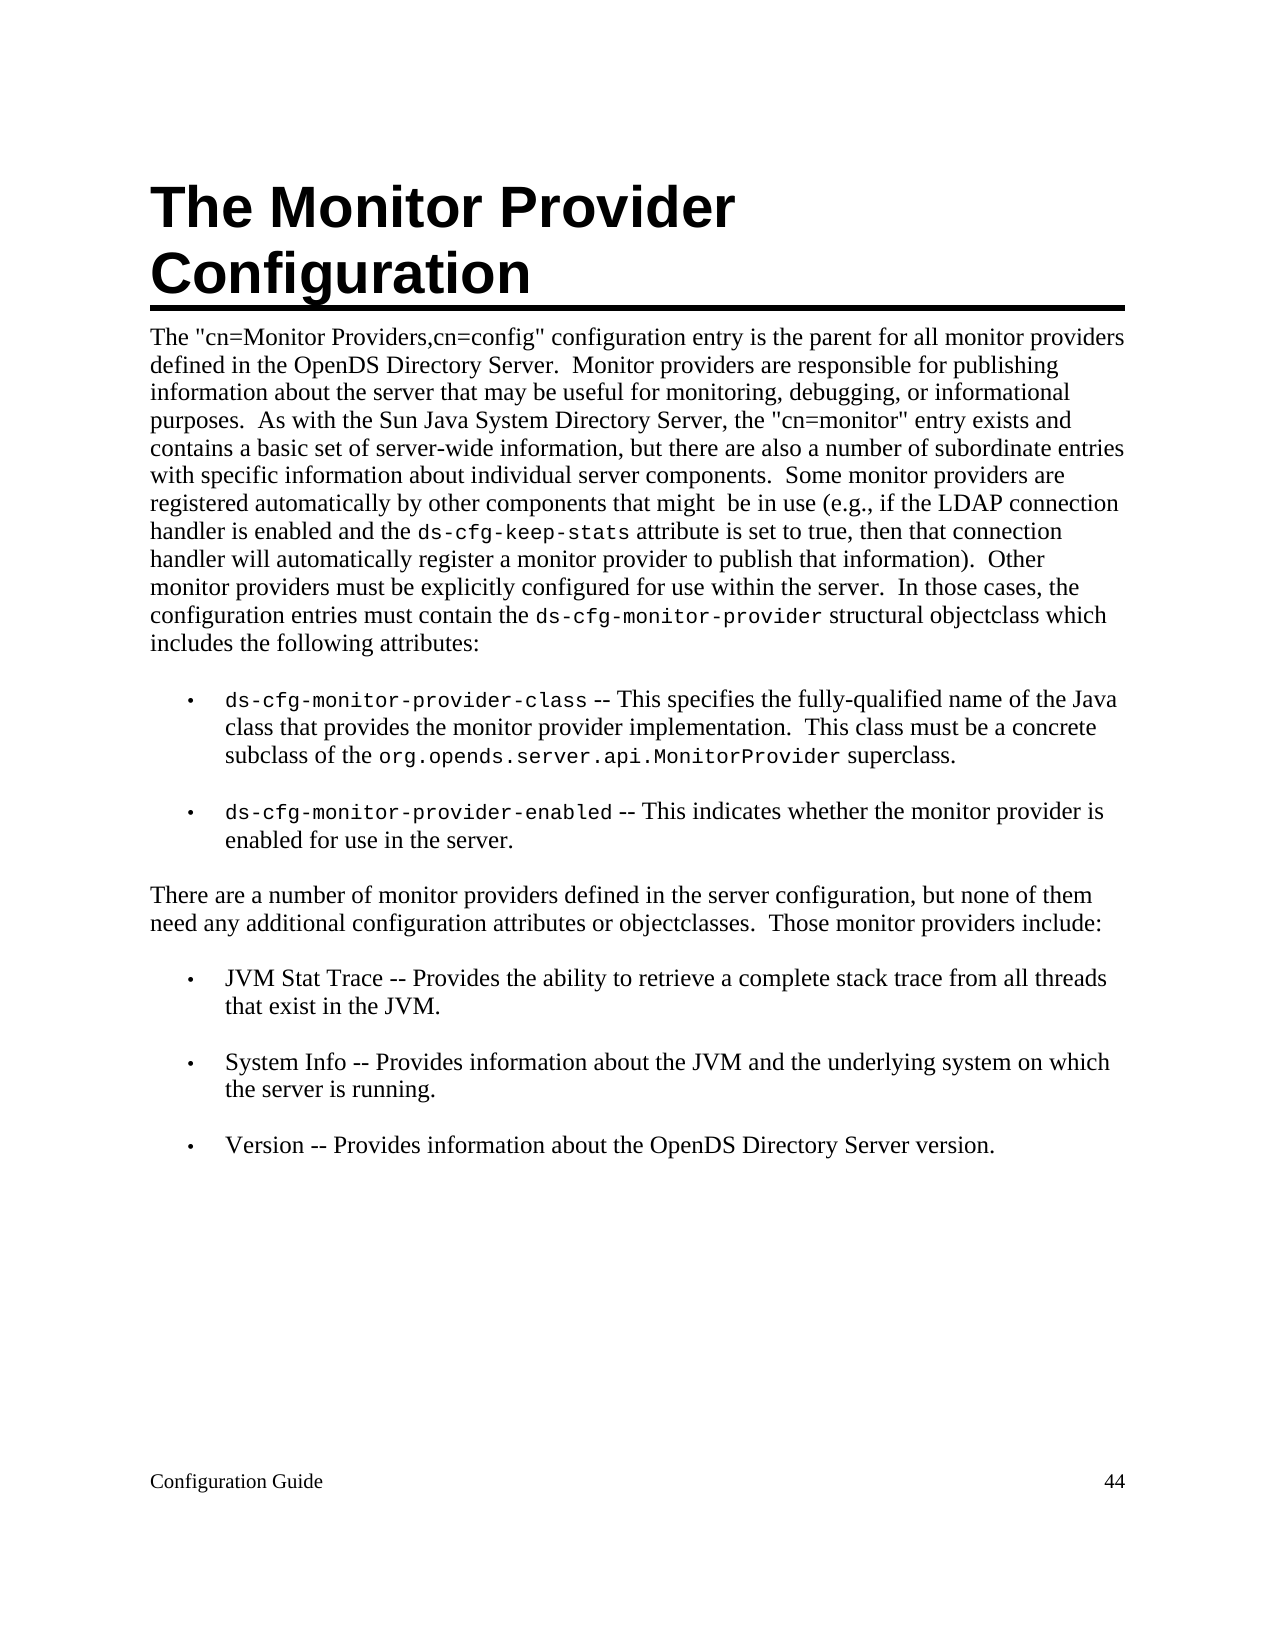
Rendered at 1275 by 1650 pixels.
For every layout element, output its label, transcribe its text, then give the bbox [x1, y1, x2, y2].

list ds-cfg-monitor-provider-enabled -- This indicates whether the monitor provider is enabled for use in the server. [187, 797, 1125, 854]
list System Info -- Provides information about the JVM and the underlying system on which the server is running. [187, 1048, 1125, 1103]
text The "cn=Monitor Providers,cn=config" configuration entry is the parent for all monitor providers defined in the OpenDS Directory Server. Monitor providers are responsible for publishing information about the server that may be useful for monitoring, debugging, or informational purposes. As with the Sun Java System Directory Server, the "cn=monitor" entry exists and contains a basic set of server-wide information, but there are also a number of subordinate entries with specific information about individual server components. Some monitor providers are registered automatically by other components that might be in use (e.g., if the LDAP connection handler is enabled and the ds-cfg-keep-stats attribute is set to true, then that connection handler will automatically register a monitor provider to publish that information). Other monitor providers must be explicitly configured for use within the server. In those cases, the configuration entries must contain the ds-cfg-monitor-provider structural objectclass which includes the following attributes: [150, 323, 1125, 657]
text There are a number of monitor providers defined in the server configuration, but none of them need any additional configuration attributes or objectclasses. Those monitor providers include: [150, 881, 1125, 937]
list JVM Stat Trace -- Provides the ability to retrieve a complete stack trace from all threads that exist in the JVM. [187, 964, 1125, 1020]
list Version -- Provides information about the OpenDS Directory Server version. [187, 1131, 1125, 1158]
list ds-cfg-monitor-provider-class -- This specifies the fully-qualified name of the Java class that provides the monitor provider implementation. This class must be a concrete subclass of the org.opends.server.api.MonitorProvider superclass. [187, 685, 1125, 770]
subtitle The Monitor Provider Configuration [150, 175, 1125, 305]
